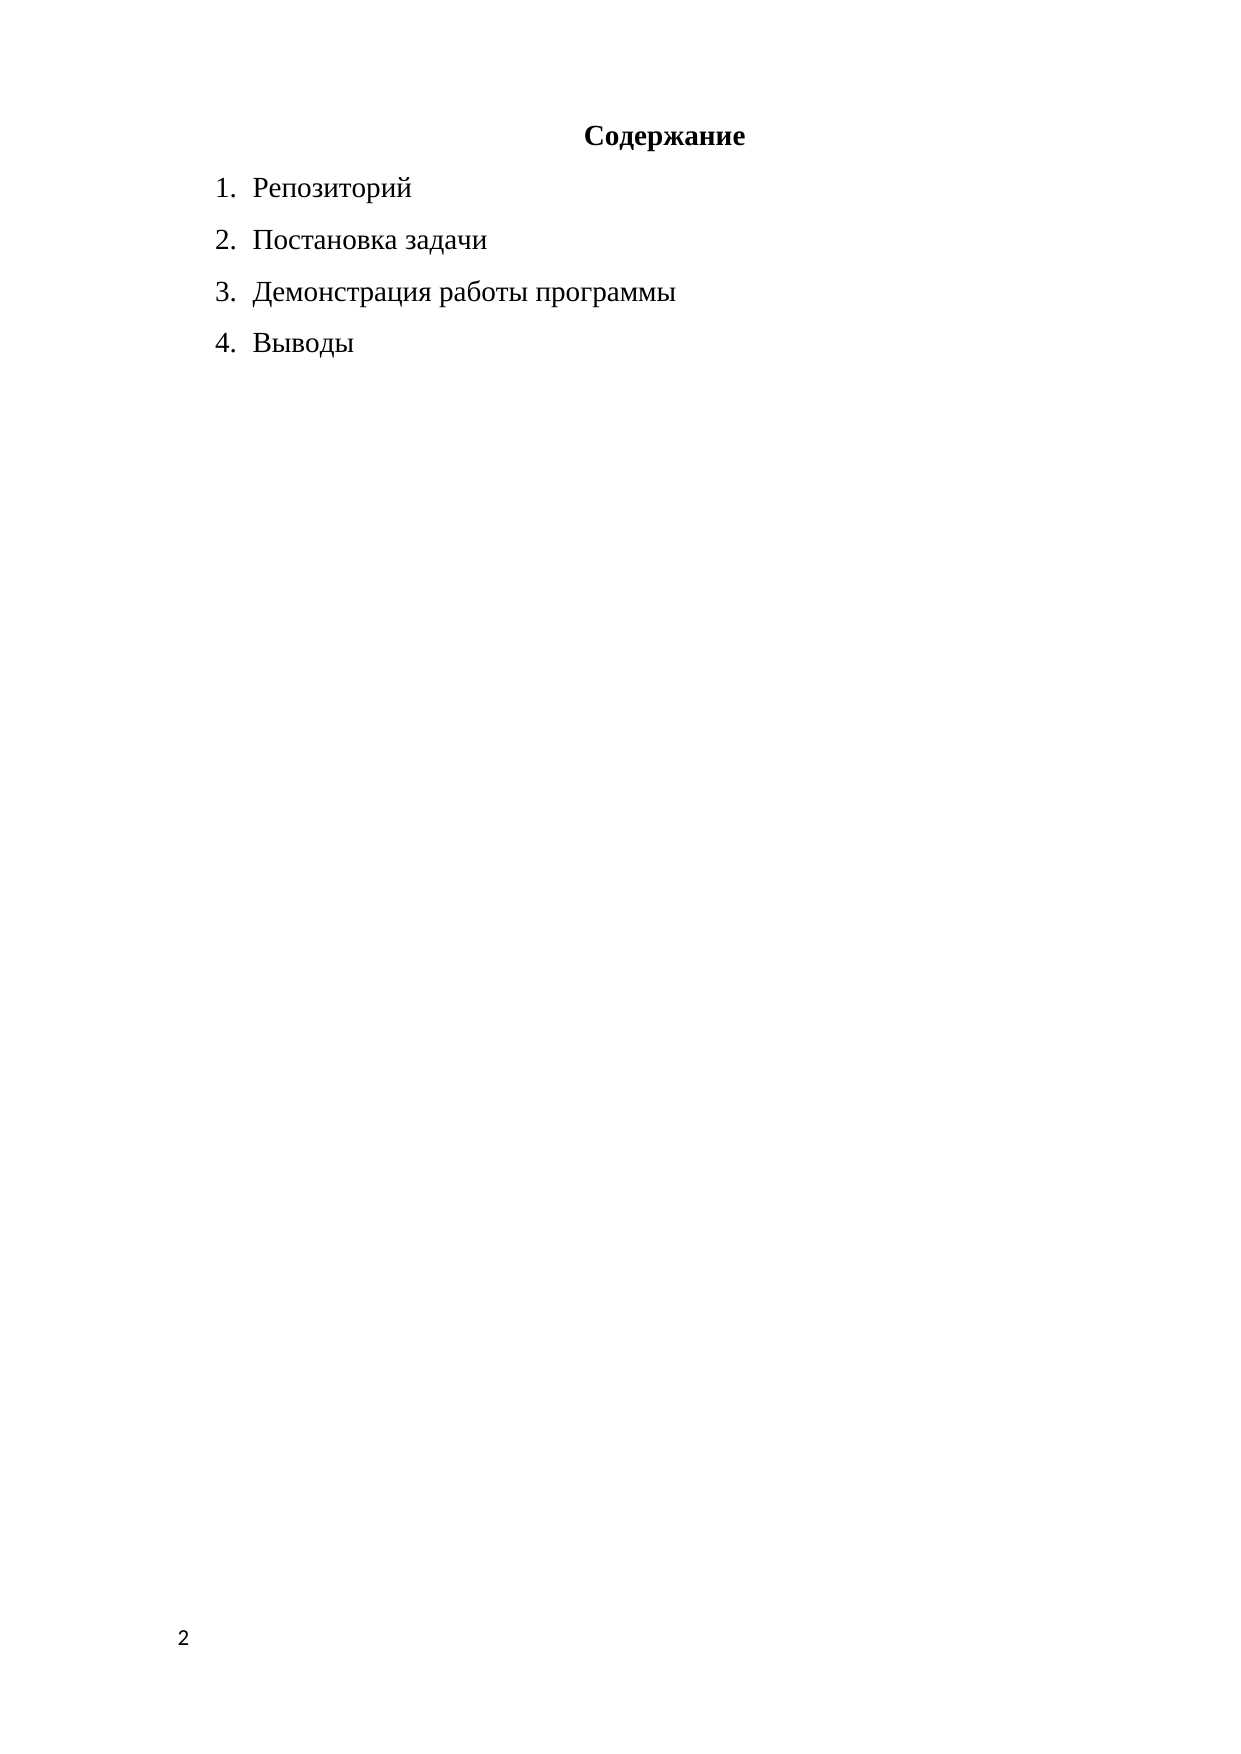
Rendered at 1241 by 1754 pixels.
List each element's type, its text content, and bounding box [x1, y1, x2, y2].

text Содержание [177, 118, 1152, 152]
list Постановка задачи [215, 222, 1152, 255]
list Выводы [215, 326, 1152, 359]
list Демонстрация работы программы [215, 274, 1152, 307]
list Репозиторий [215, 170, 1152, 203]
